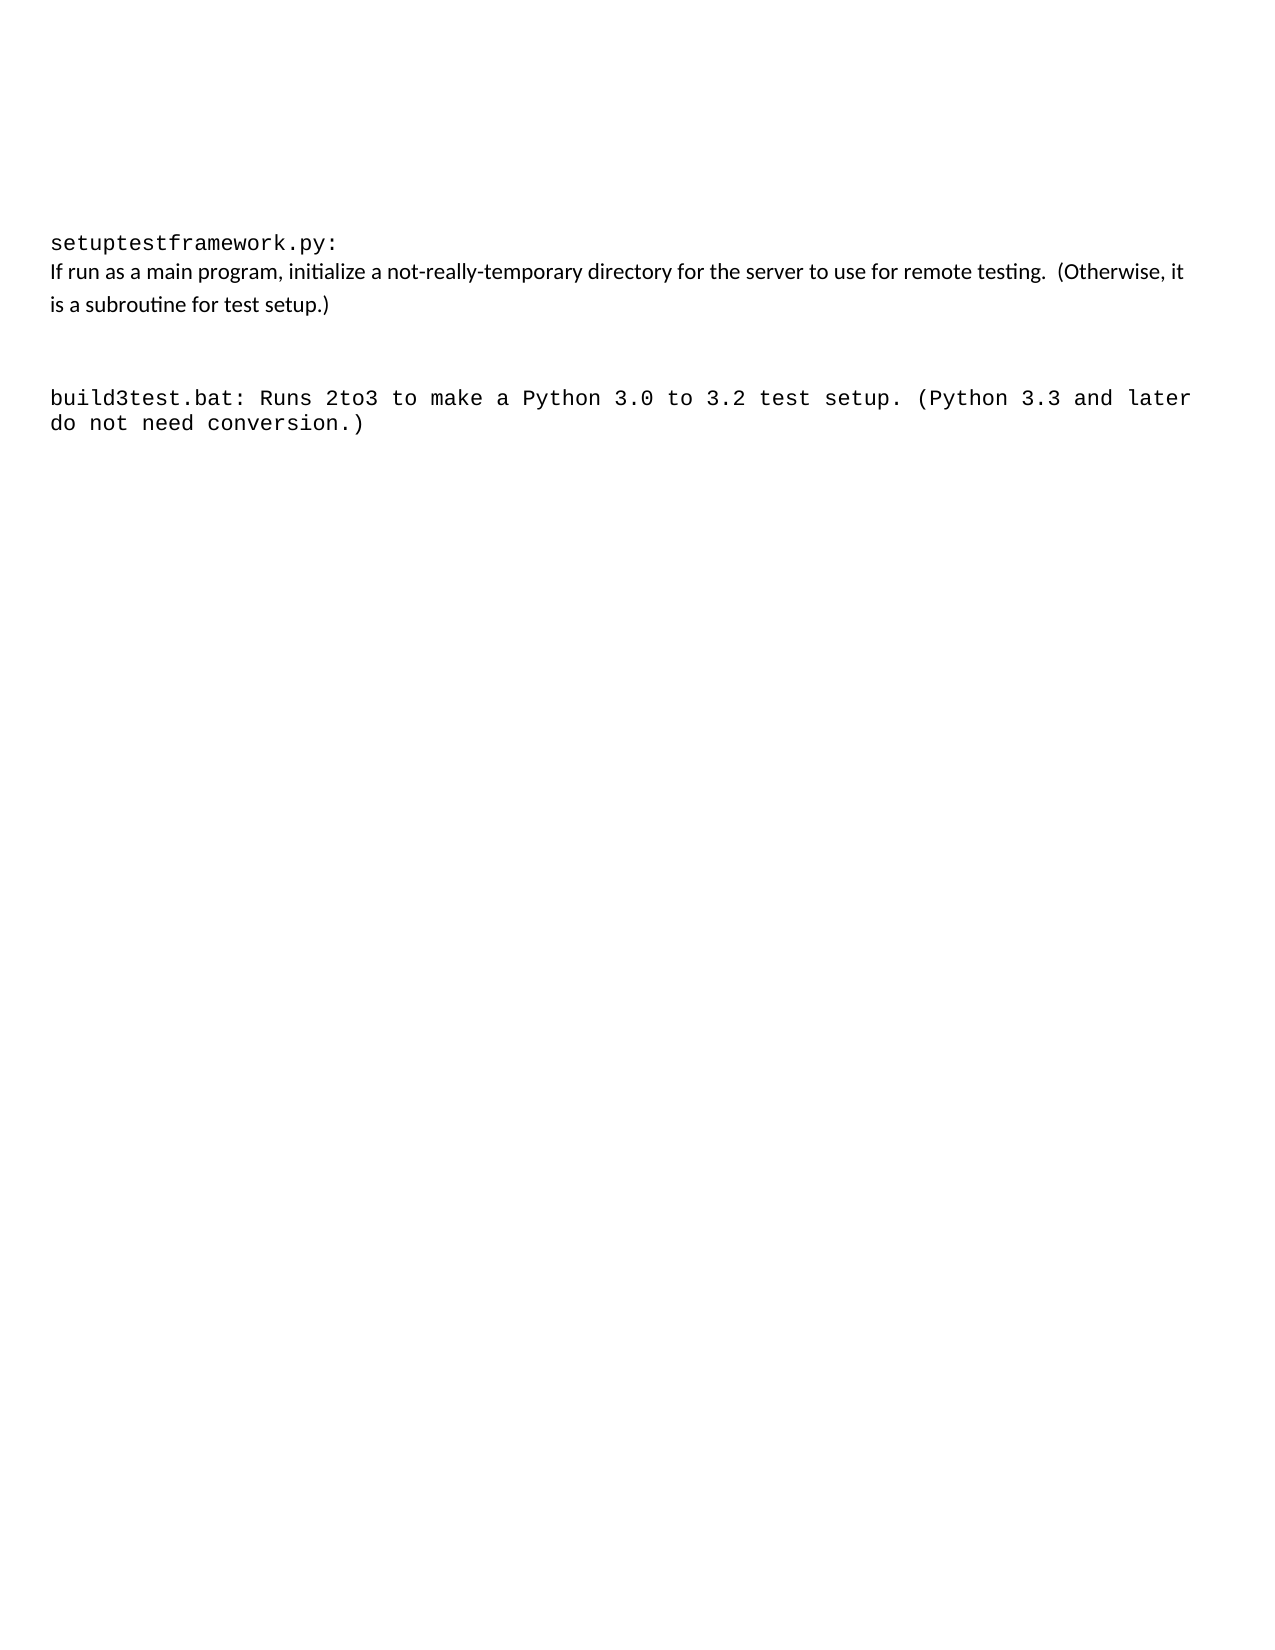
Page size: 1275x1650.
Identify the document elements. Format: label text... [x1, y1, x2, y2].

text If run as a main program, initialize a not-really-temporary directory for the server to use for remote testing. (Otherwise, it is a subroutine for test setup.) [50, 257, 1201, 319]
text build3test.bat: Runs 2to3 to make a Python 3.0 to 3.2 test setup. (Python 3.3 and later do not need conversion.) [50, 387, 1201, 436]
text setuptestframework.py: [50, 232, 1201, 257]
